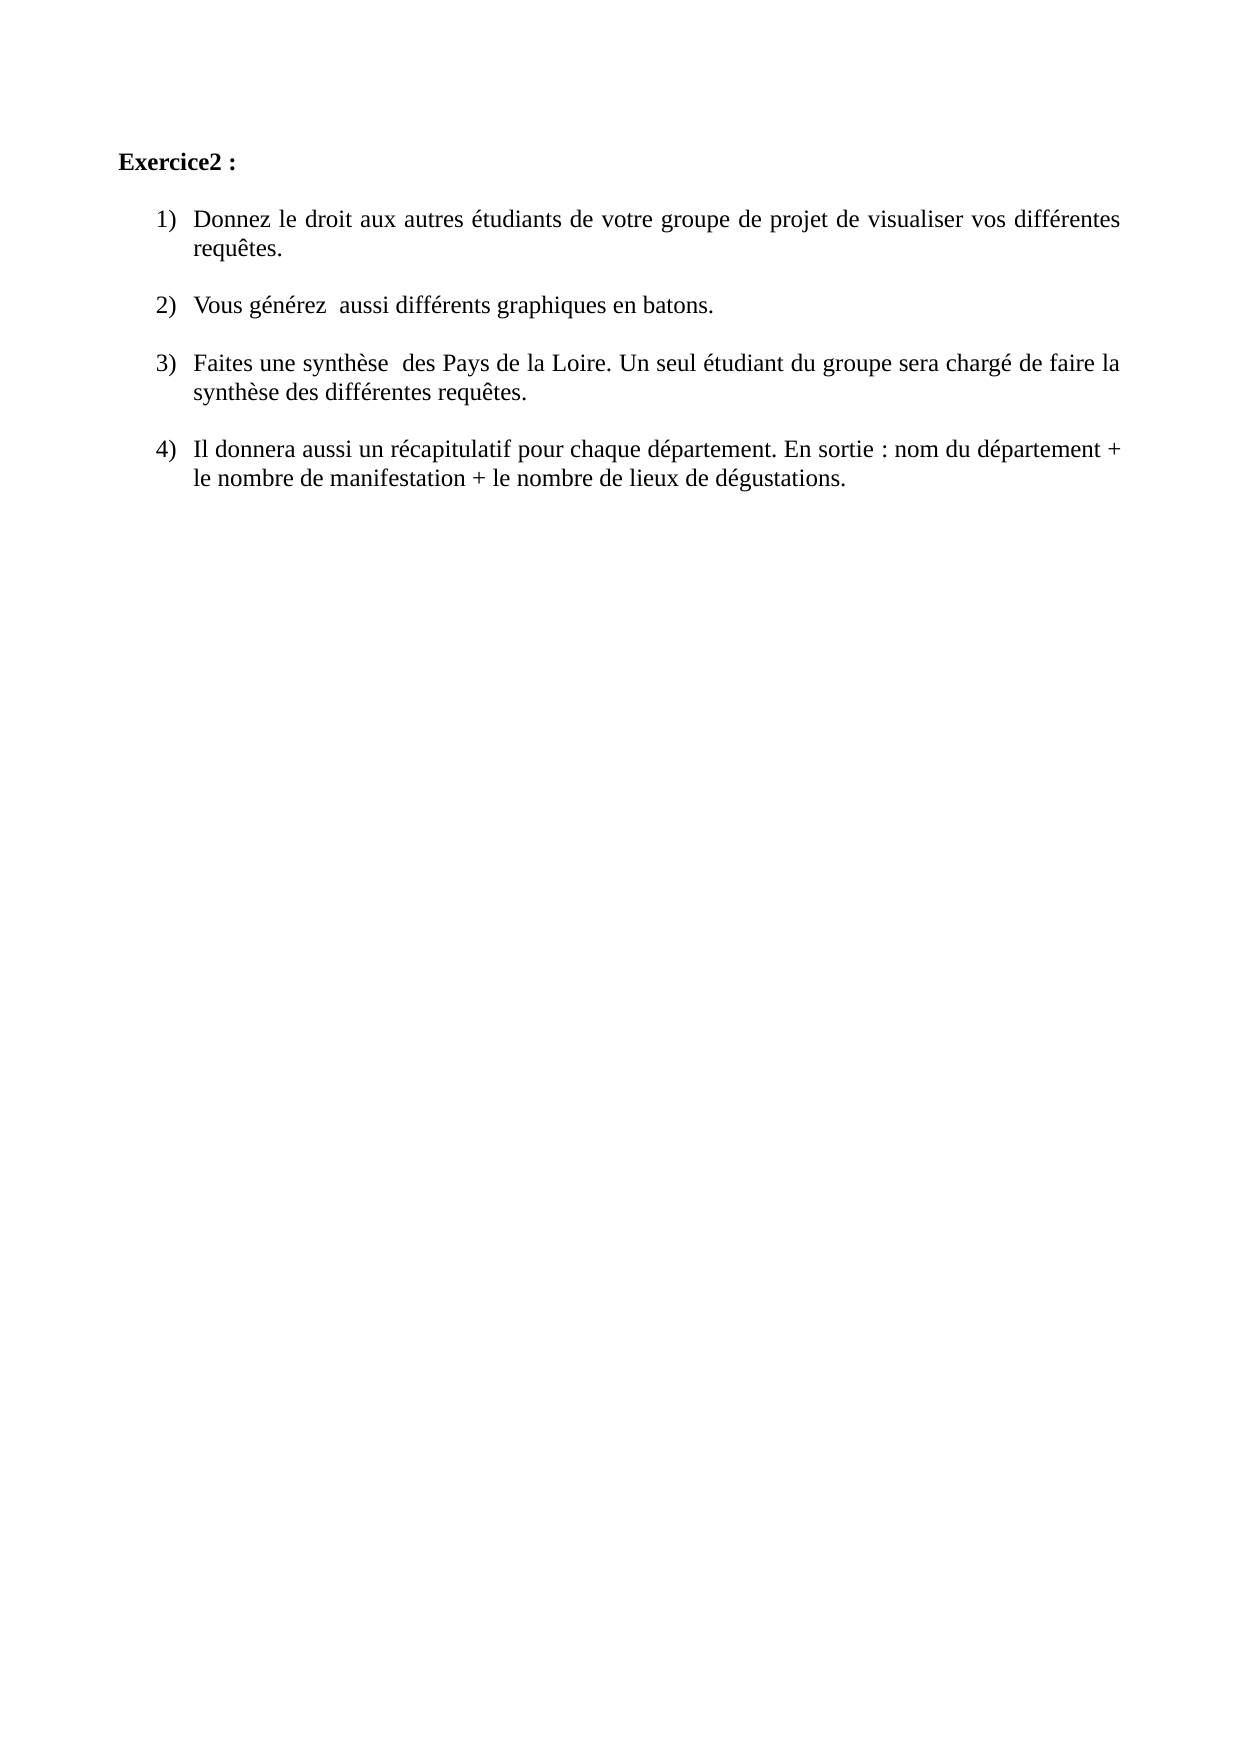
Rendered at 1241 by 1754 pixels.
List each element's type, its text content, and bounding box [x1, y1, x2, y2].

list Donnez le droit aux autres étudiants de votre groupe de projet de visualiser vos différentes requêtes. [156, 204, 1122, 262]
text Exercice2 : [118, 147, 1122, 176]
list Vous générez aussi différents graphiques en batons. [156, 291, 1122, 319]
list Faites une synthèse des Pays de la Loire. Un seul étudiant du groupe sera chargé de faire la synthèse des différentes requêtes. [156, 348, 1122, 406]
list Il donnera aussi un récapitulatif pour chaque département. En sortie : nom du département + le nombre de manifestation + le nombre de lieux de dégustations. [156, 434, 1122, 492]
